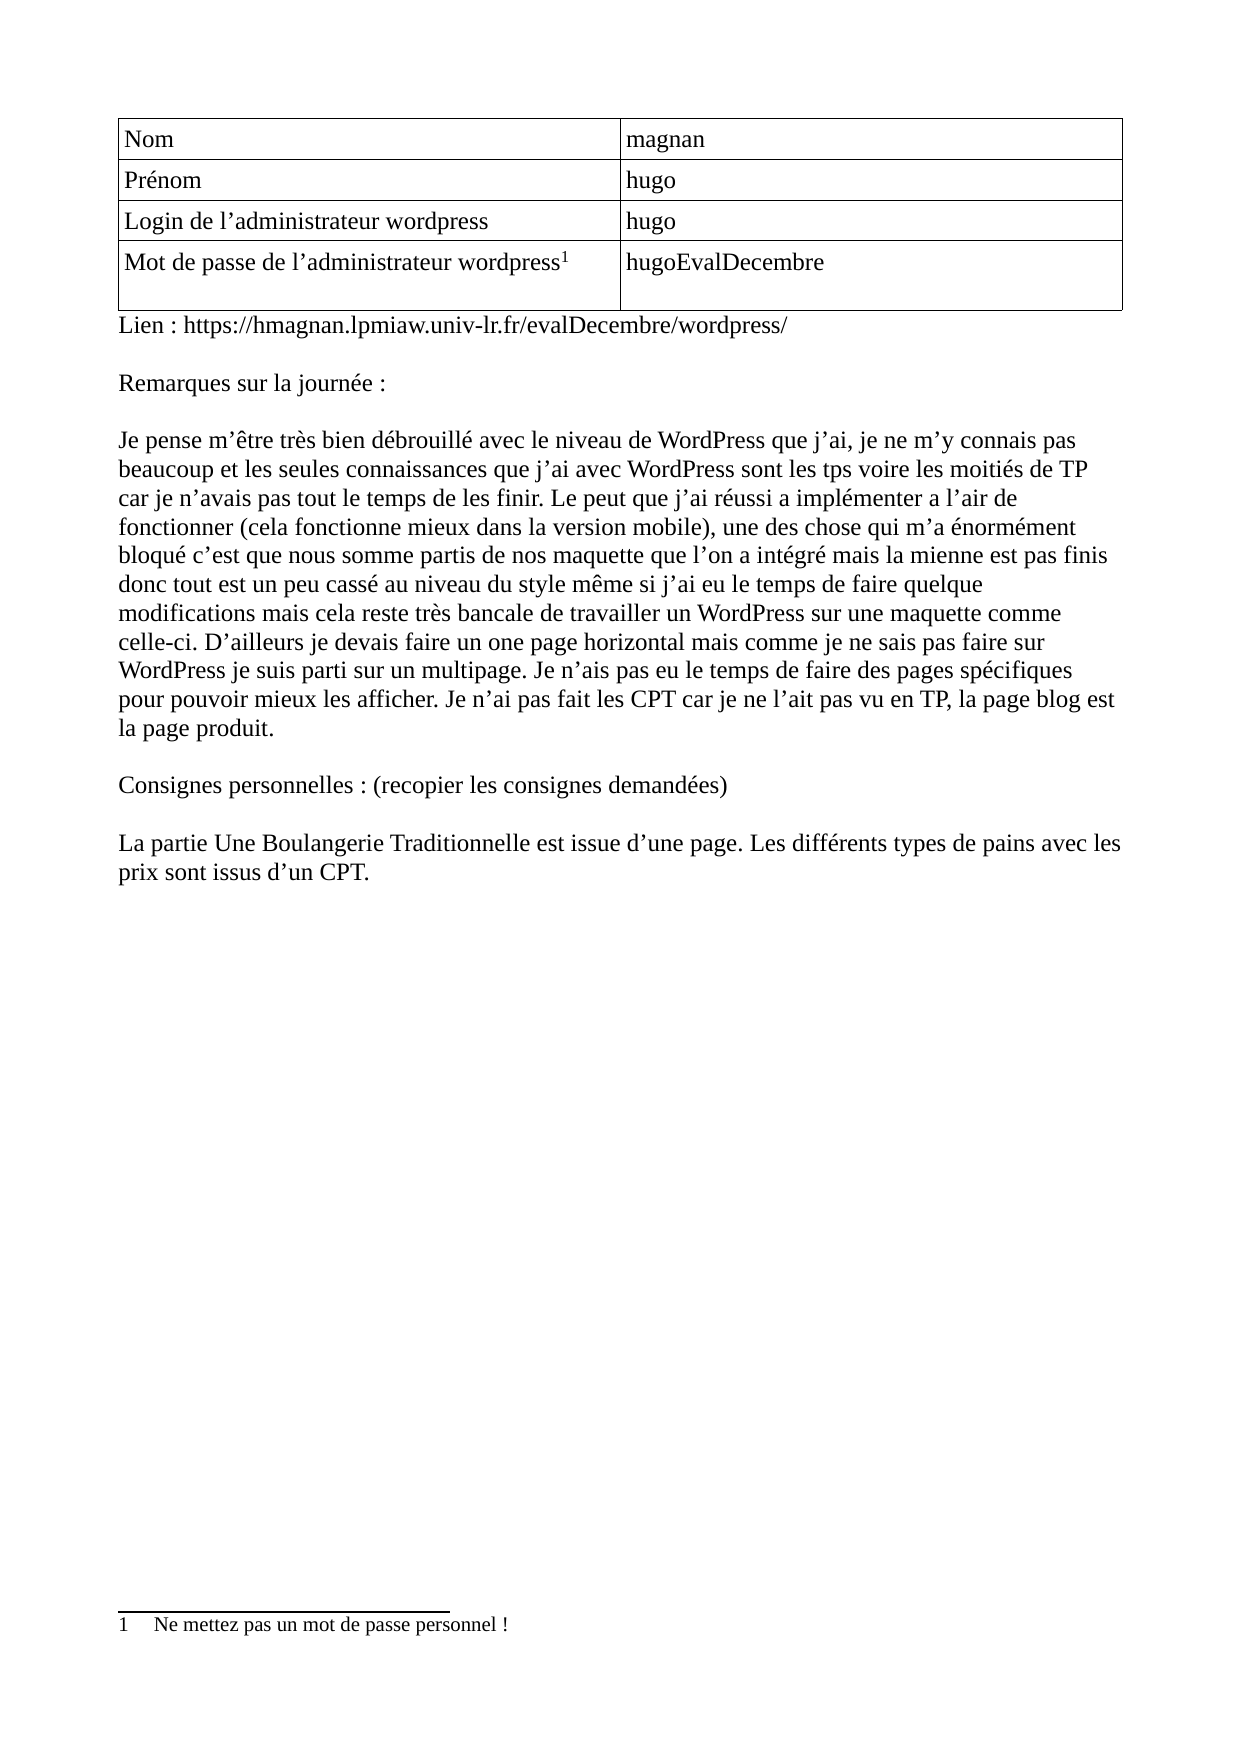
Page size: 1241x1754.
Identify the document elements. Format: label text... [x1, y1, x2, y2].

text La partie Une Boulangerie Traditionnelle est issue d’une page. Les différents types de pains avec les prix sont issus d’un CPT. [118, 799, 1122, 885]
table_cell hugo [621, 201, 1122, 240]
table_cell Prénom [119, 160, 620, 199]
table_header magnan [621, 119, 1122, 159]
text Remarques sur la journée : [118, 368, 1122, 397]
text Je pense m’être très bien débrouillé avec le niveau de WordPress que j’ai, je ne m’y connais pas beaucoup et les seules connaissances que j’ai avec WordPress sont les tps voire les moitiés de TP car je n’avais pas tout le temps de les finir. Le peut que j’ai réussi a implémenter a l’air de fonctionner (cela fonctionne mieux dans la version mobile), une des chose qui m’a énormément bloqué c’est que nous somme partis de nos maquette que l’on a intégré mais la mienne est pas finis donc tout est un peu cassé au niveau du style même si j’ai eu le temps de faire quelque modifications mais cela reste très bancale de travailler un WordPress sur une maquette comme celle-ci. D’ailleurs je devais faire un one page horizontal mais comme je ne sais pas faire sur WordPress je suis parti sur un multipage. Je n’ais pas eu le temps de faire des pages spécifiques pour pouvoir mieux les afficher. Je n’ai pas fait les CPT car je ne l’ait pas vu en TP, la page blog est la page produit. [118, 425, 1122, 742]
table_header Nom [119, 119, 620, 159]
table_cell hugoEvalDecembre [621, 241, 1122, 310]
table_cell Mot de passe de l’administrateur wordpress [119, 241, 620, 310]
table_cell hugo [621, 160, 1122, 199]
text Consignes personnelles : (recopier les consignes demandées) [118, 770, 1122, 799]
table_cell Login de l’administrateur wordpress [119, 201, 620, 240]
text Lien : https://hmagnan.lpmiaw.univ-lr.fr/evalDecembre/wordpress/ [118, 311, 1122, 339]
